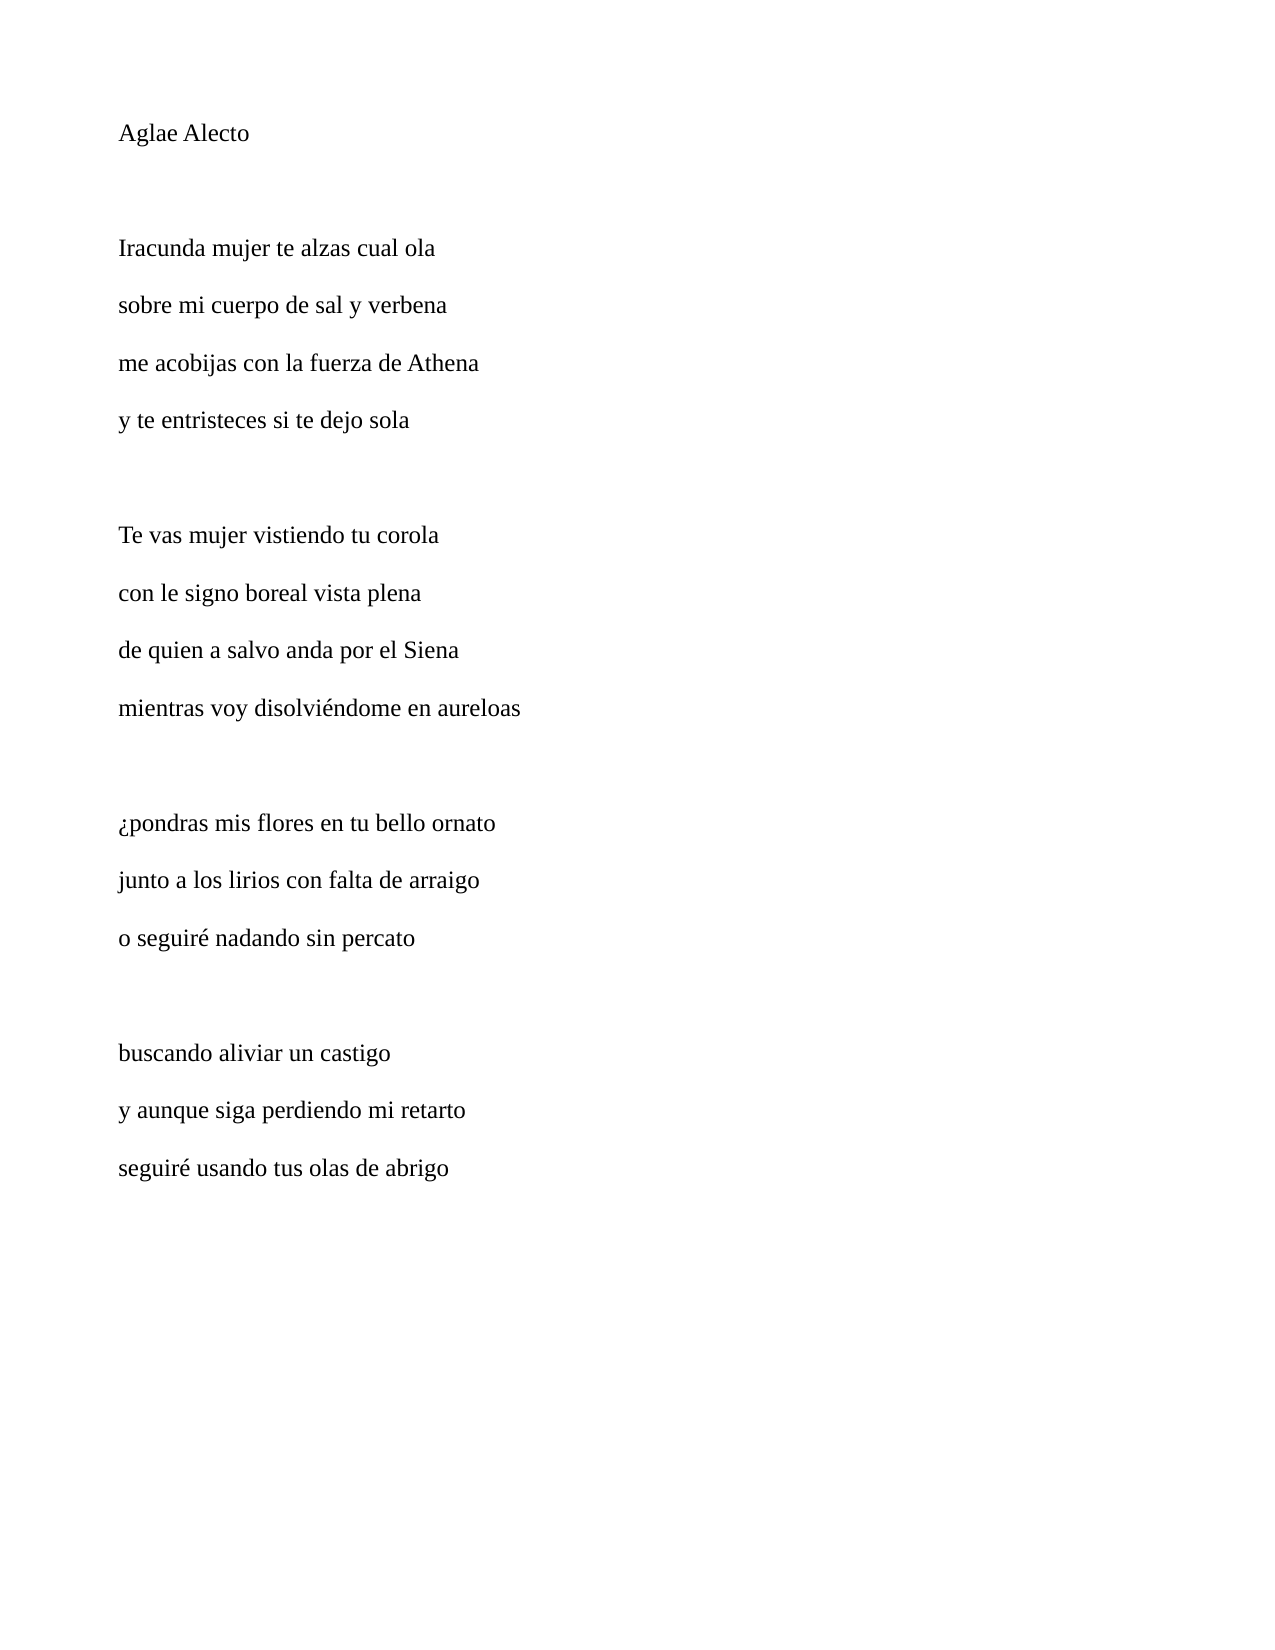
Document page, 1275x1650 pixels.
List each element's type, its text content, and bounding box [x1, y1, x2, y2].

text sobre mi cuerpo de sal y verbena [118, 291, 1157, 319]
text seguiré usando tus olas de abrigo [118, 1153, 1157, 1182]
text buscando aliviar un castigo [118, 1038, 1157, 1067]
text mientras voy disolviéndome en aureloas [118, 693, 1157, 722]
text Aglae Alecto [118, 118, 1157, 147]
text Iracunda mujer te alzas cual ola [118, 233, 1157, 262]
text junto a los lirios con falta de arraigo [118, 866, 1157, 894]
text o seguiré nadando sin percato [118, 923, 1157, 952]
text ¿pondras mis flores en tu bello ornato [118, 808, 1157, 837]
text me acobijas con la fuerza de Athena [118, 348, 1157, 377]
text y te entristeces si te dejo sola [118, 406, 1157, 434]
text con le signo boreal vista plena [118, 578, 1157, 607]
text y aunque siga perdiendo mi retarto [118, 1096, 1157, 1124]
text de quien a salvo anda por el Siena [118, 636, 1157, 664]
text Te vas mujer vistiendo tu corola [118, 521, 1157, 549]
